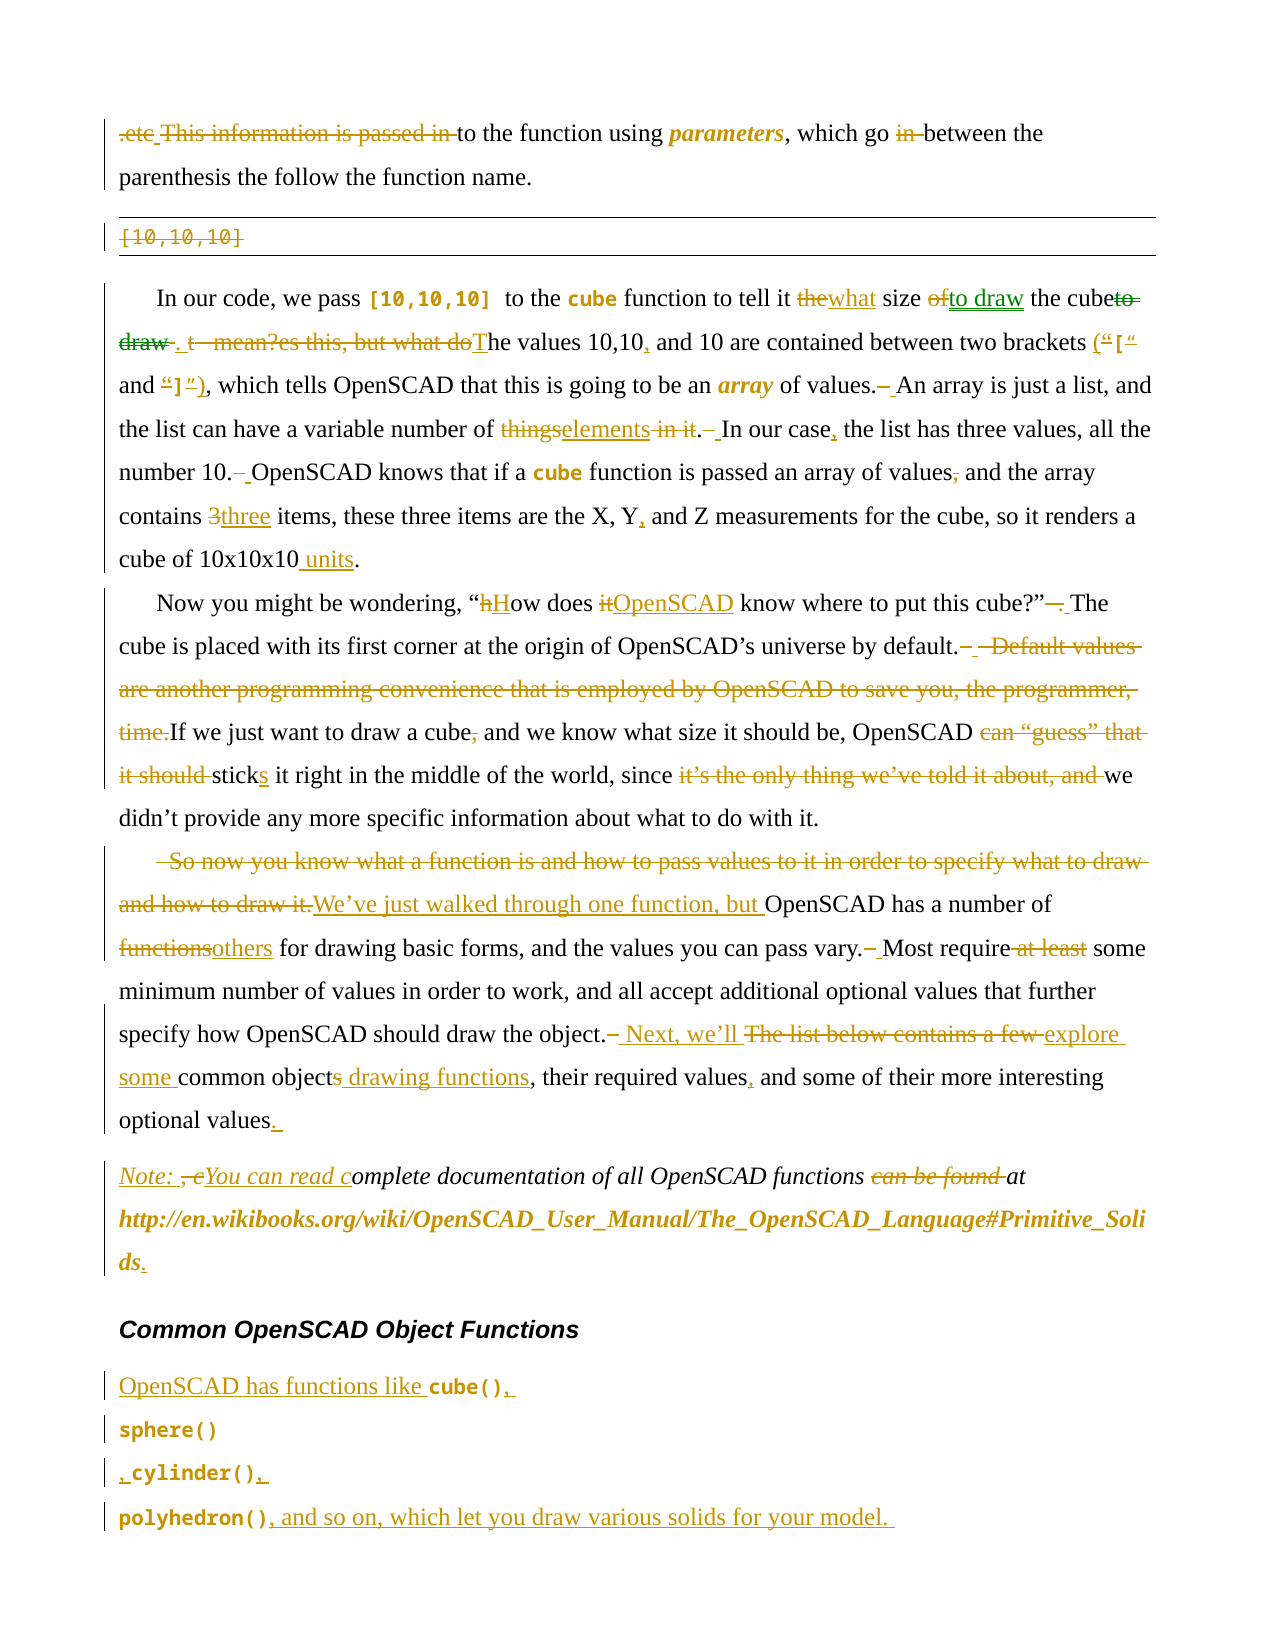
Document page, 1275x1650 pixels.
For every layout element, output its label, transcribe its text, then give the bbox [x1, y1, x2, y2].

text We’ve just walked through one function, but OpenSCAD has a number of others for drawing basic forms, and the values you can pass vary. Most require some minimum number of values in order to work, and all accept additional optional values that further specify how OpenSCAD should draw the object. Next, we’ll explore some common object drawing functions, their required values, and some of their more interesting optional values. [118, 846, 1156, 1134]
text In our code, we pass [10,10,10] to the cube function to tell it what size to draw the cube. The values 10,10, and 10 are contained between two brackets ([ and ]), which tells OpenSCAD that this is going to be an array of values. An array is just a list, and the list can have a variable number of elements. In our case, the list has three values, all the number 10. OpenSCAD knows that if a cube function is passed an array of values and the array contains three items, these three items are the X, Y, and Z measurements for the cube, so it renders a cube of 10x10x10 units. [118, 283, 1156, 573]
text You can pass information like size, where you want an object to appear on the screen, and so on to the function using parameters, which go between the parenthesis the follow the function name. [118, 218, 1156, 256]
text Common OpenSCAD Object Functions [118, 1315, 1156, 1344]
text Note: You can read complete documentation of all OpenSCAD functions at http://en.wikibooks.org/wiki/OpenSCAD_User_Manual/The_OpenSCAD_Language#Primitive_Solids. [118, 1161, 1156, 1276]
text Now you might be wondering, “How does OpenSCAD know where to put this cube?” The cube is placed with its first corner at the origin of OpenSCAD’s universe by default. If we just want to draw a cube and we know what size it should be, OpenSCAD sticks it right in the middle of the world, since we didn’t provide any more specific information about what to do with it. [118, 588, 1156, 832]
text You can pass information like size, where you want an object to appear on the screen, and so on to the function using parameters, which go between the parenthesis the follow the function name. [118, 118, 1156, 217]
text OpenSCAD has functions like cube(), sphere(), cylinder(), polyhedron(), and so on, which let you draw various solids for your model. Now that we know how to draw an object, how do we move it around? [118, 1371, 1156, 1400]
